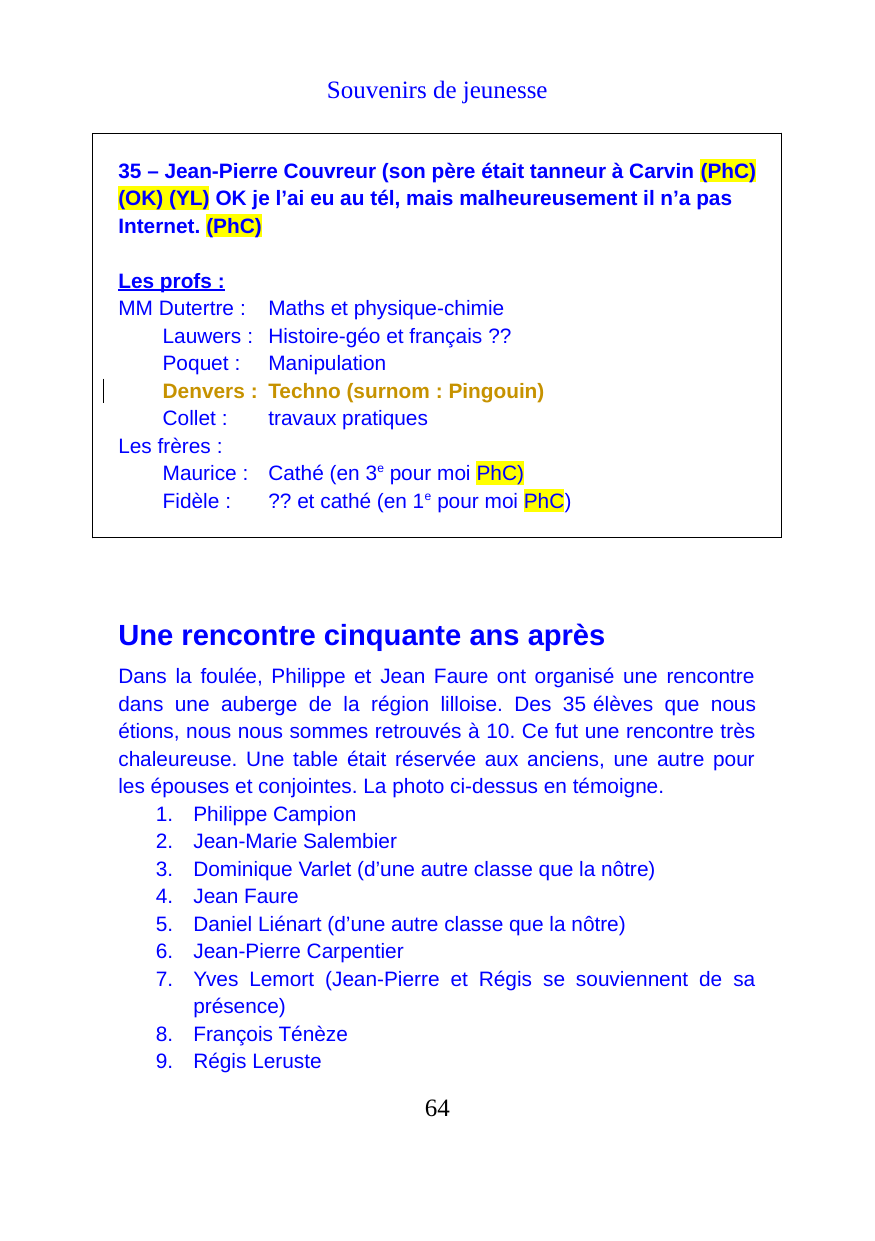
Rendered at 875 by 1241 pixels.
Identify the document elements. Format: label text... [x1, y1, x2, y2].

text Lauwers : Histoire-géo et français ?? [93, 297, 781, 325]
text Maurice : Cathé (en 3e pour moi PhC) [93, 435, 781, 462]
list Philippe Campion [156, 801, 756, 825]
text Fidèle : ?? et cathé (en 1e pour moi PhC) [93, 462, 781, 537]
subtitle Une rencontre cinquante ans après [118, 618, 756, 651]
text MM Dutertre : Maths et physique-chimie [93, 270, 781, 297]
text Les frères : [93, 407, 781, 435]
text Collet : travaux pratiques [93, 380, 781, 407]
text Poquet : Manipulation [93, 325, 781, 352]
text Denvers : Techno (surnom : Pingouin) [93, 352, 781, 380]
list Daniel Liénart (d’une autre classe que la nôtre) [156, 911, 756, 935]
text Les profs : [93, 242, 781, 270]
list Jean-Pierre Carpentier [156, 939, 756, 963]
list François Ténèze [156, 1021, 756, 1045]
list Régis Leruste [156, 1049, 756, 1073]
text 35 – Jean-Pierre Couvreur (son père était tanneur à Carvin (PhC) (OK) (YL) OK je l’ai eu au tél, mais malheureusement il n’a pas Internet. (PhC) [93, 134, 781, 237]
text Dans la foulée, Philippe et Jean Faure ont organisé une rencontre dans une auberge de la région lilloise. Des 35 élèves que nous étions, nous nous sommes retrouvés à 10. Ce fut une rencontre très chaleureuse. Une table était réservée aux anciens, une autre pour les épouses et conjointes. La photo ci-dessus en témoigne. [118, 664, 756, 798]
list Jean-Marie Salembier [156, 829, 756, 853]
list Dominique Varlet (d’une autre classe que la nôtre) [156, 856, 756, 880]
list Jean Faure [156, 884, 756, 908]
list Yves Lemort (Jean-Pierre et Régis se souviennent de sa présence) [156, 966, 756, 1018]
